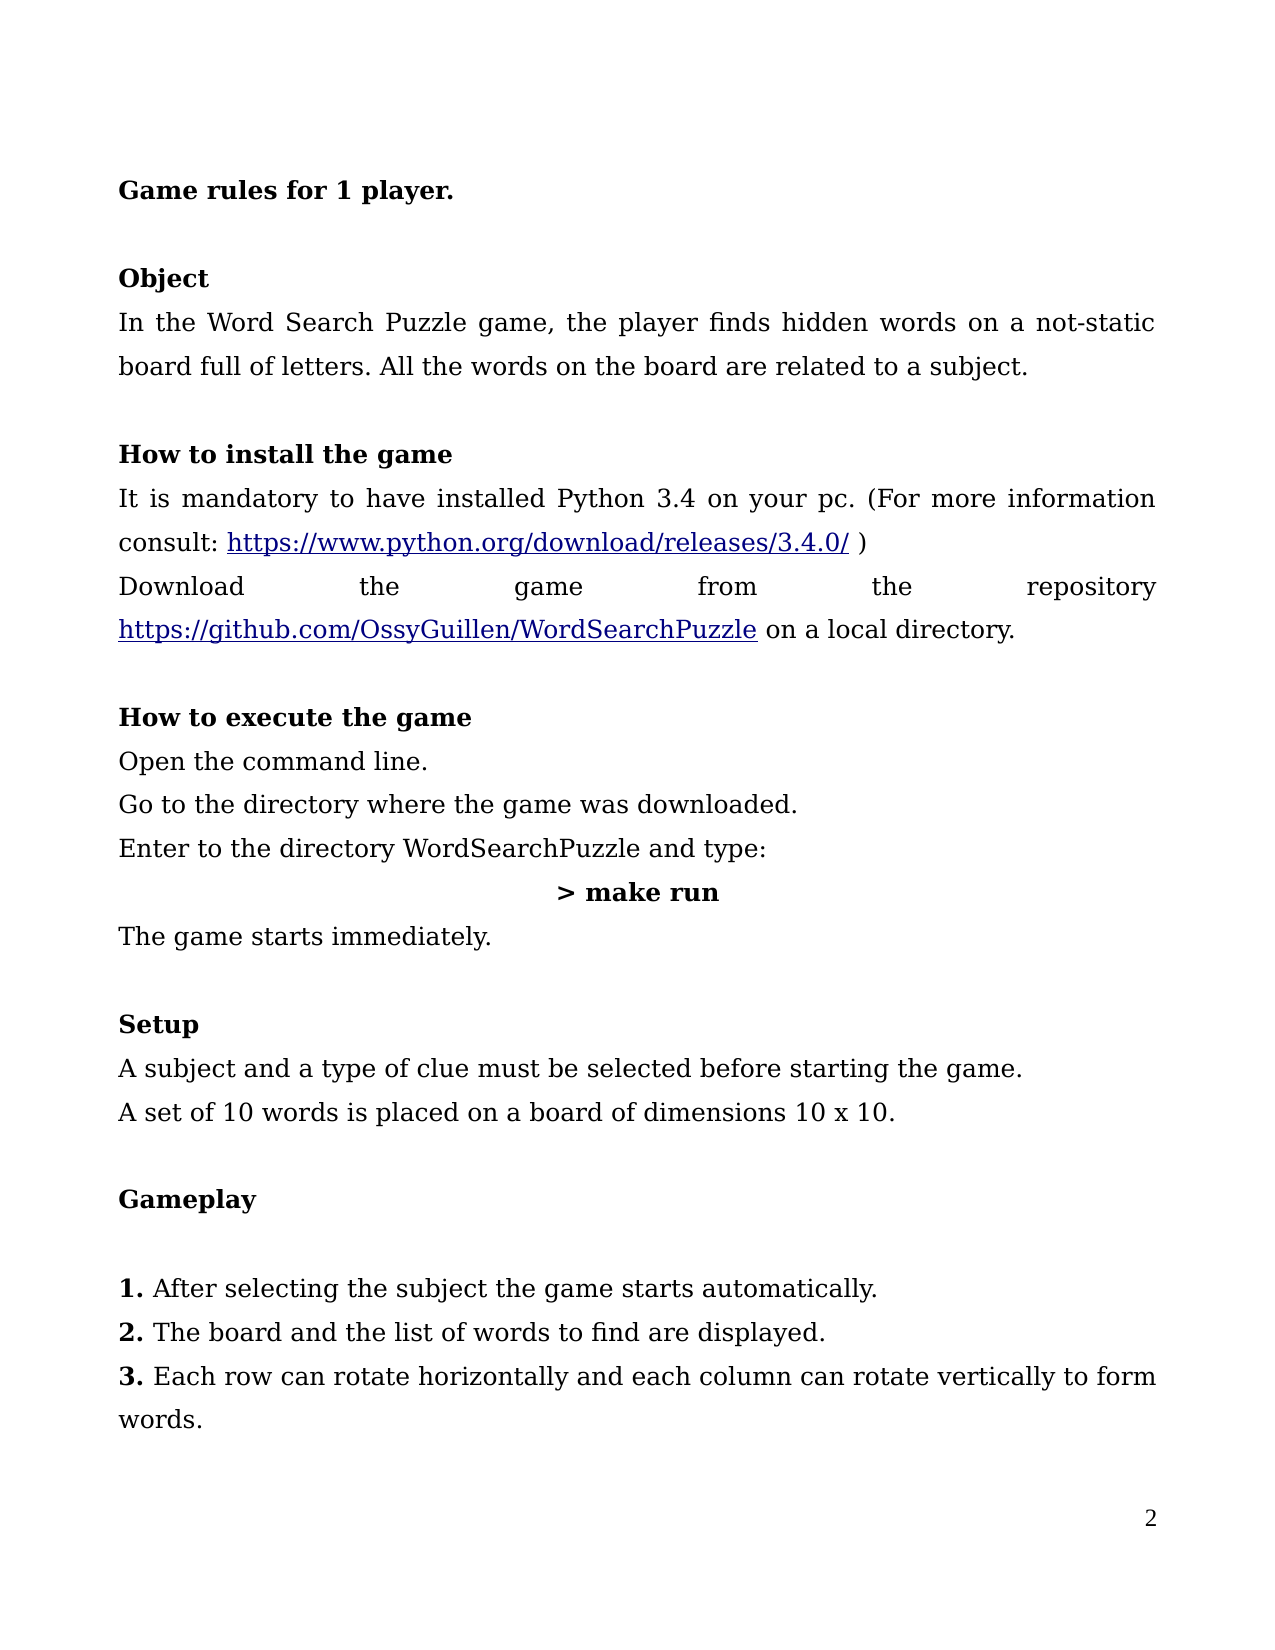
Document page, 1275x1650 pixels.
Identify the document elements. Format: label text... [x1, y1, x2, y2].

text In the Word Search Puzzle game, the player finds hidden words on a not-static board full of letters. All the words on the board are related to a subject. [118, 308, 1157, 381]
text Go to the directory where the game was downloaded. [118, 791, 1157, 820]
text A subject and a type of clue must be selected before starting the game. [118, 1054, 1157, 1083]
text The game starts immediately. [118, 922, 1157, 951]
text A set of 10 words is placed on a board of dimensions 10 x 10. [118, 1098, 1157, 1127]
text Download the game from the repository https://github.com/OssyGuillen/WordSearchPuzzle on a local directory. [118, 572, 1157, 644]
text 1. After selecting the subject the game starts automatically. [118, 1273, 1157, 1303]
text 3. Each row can rotate horizontally and each column can rotate vertically to form words. [118, 1362, 1157, 1435]
text > make run [118, 878, 1157, 908]
text Open the command line. [118, 747, 1157, 776]
text Setup [118, 1010, 1157, 1039]
text Enter to the directory WordSearchPuzzle and type: [118, 834, 1157, 864]
text How to execute the game [118, 703, 1157, 732]
text Object [118, 264, 1157, 294]
text Gameplay [118, 1185, 1157, 1215]
text It is mandatory to have installed Python 3.4 on your pc. (For more information consult: https://www.python.org/download/releases/3.4.0/ ) [118, 484, 1157, 557]
text 2. The board and the list of words to find are displayed. [118, 1318, 1157, 1347]
text How to install the game [118, 440, 1157, 469]
text Game rules for 1 player. [118, 176, 1157, 206]
